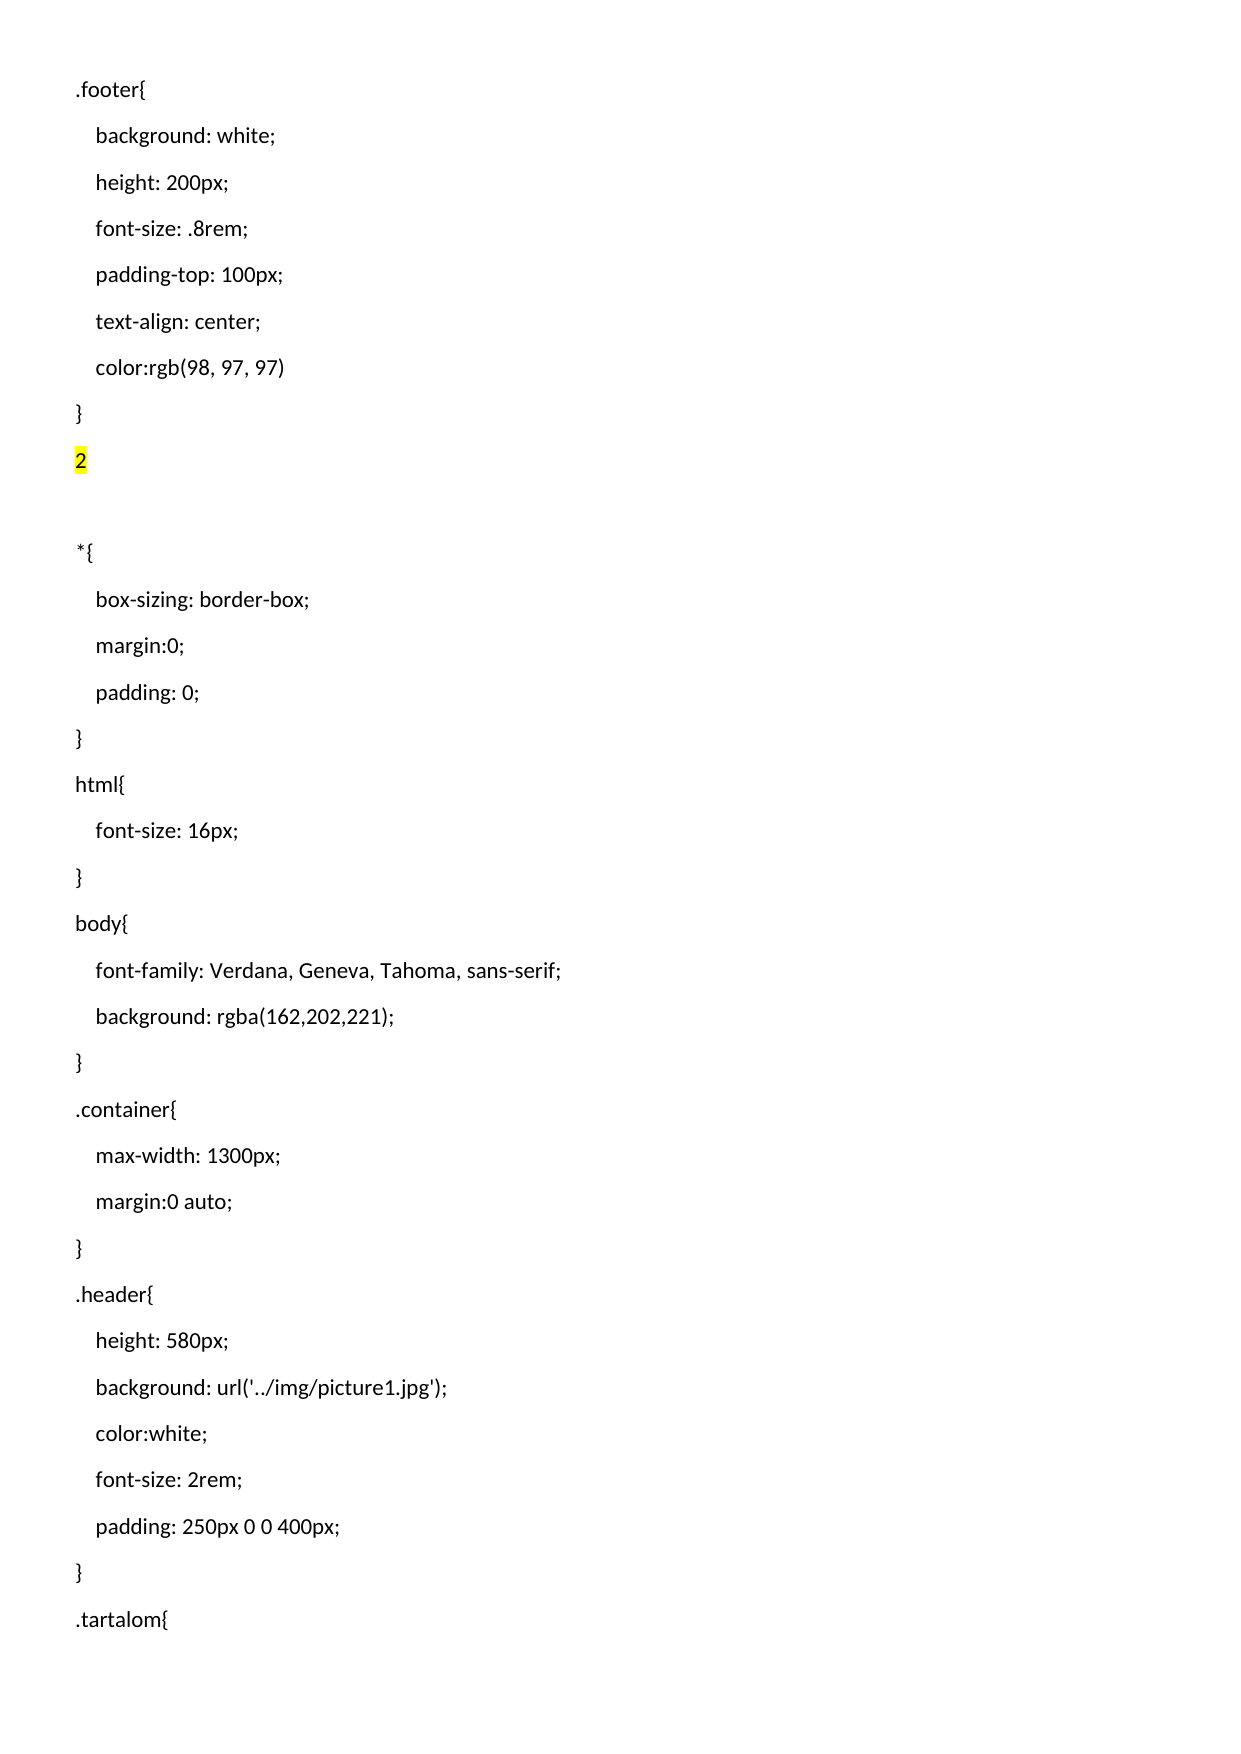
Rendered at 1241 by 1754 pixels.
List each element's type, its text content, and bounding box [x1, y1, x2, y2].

text } [75, 863, 1165, 891]
text body{ [75, 909, 1165, 937]
text } [75, 399, 1165, 427]
text height: 200px; [75, 168, 1165, 196]
text color:white; [75, 1419, 1165, 1447]
text font-size: 16px; [75, 817, 1165, 845]
text } [75, 724, 1165, 752]
text box-sizing: border-box; [75, 585, 1165, 613]
text .container{ [75, 1095, 1165, 1123]
text } [75, 1048, 1165, 1076]
text margin:0 auto; [75, 1187, 1165, 1216]
text 2 [75, 446, 1165, 474]
text font-size: .8rem; [75, 214, 1165, 242]
text .tartalom{ [75, 1605, 1165, 1633]
text } [75, 1558, 1165, 1586]
text font-size: 2rem; [75, 1466, 1165, 1494]
text html{ [75, 770, 1165, 798]
text color:rgb(98, 97, 97) [75, 353, 1165, 381]
text } [75, 1234, 1165, 1262]
text text-align: center; [75, 307, 1165, 335]
text background: rgba(162,202,221); [75, 1002, 1165, 1030]
text *{ [75, 538, 1165, 567]
text font-family: Verdana, Geneva, Tahoma, sans-serif; [75, 956, 1165, 984]
text margin:0; [75, 631, 1165, 659]
text max-width: 1300px; [75, 1141, 1165, 1169]
text background: url('../img/picture1.jpg'); [75, 1373, 1165, 1401]
text .footer{ [75, 75, 1165, 103]
text padding: 250px 0 0 400px; [75, 1512, 1165, 1540]
text .header{ [75, 1280, 1165, 1308]
text padding-top: 100px; [75, 260, 1165, 288]
text padding: 0; [75, 678, 1165, 706]
text height: 580px; [75, 1327, 1165, 1354]
text background: white; [75, 121, 1165, 149]
